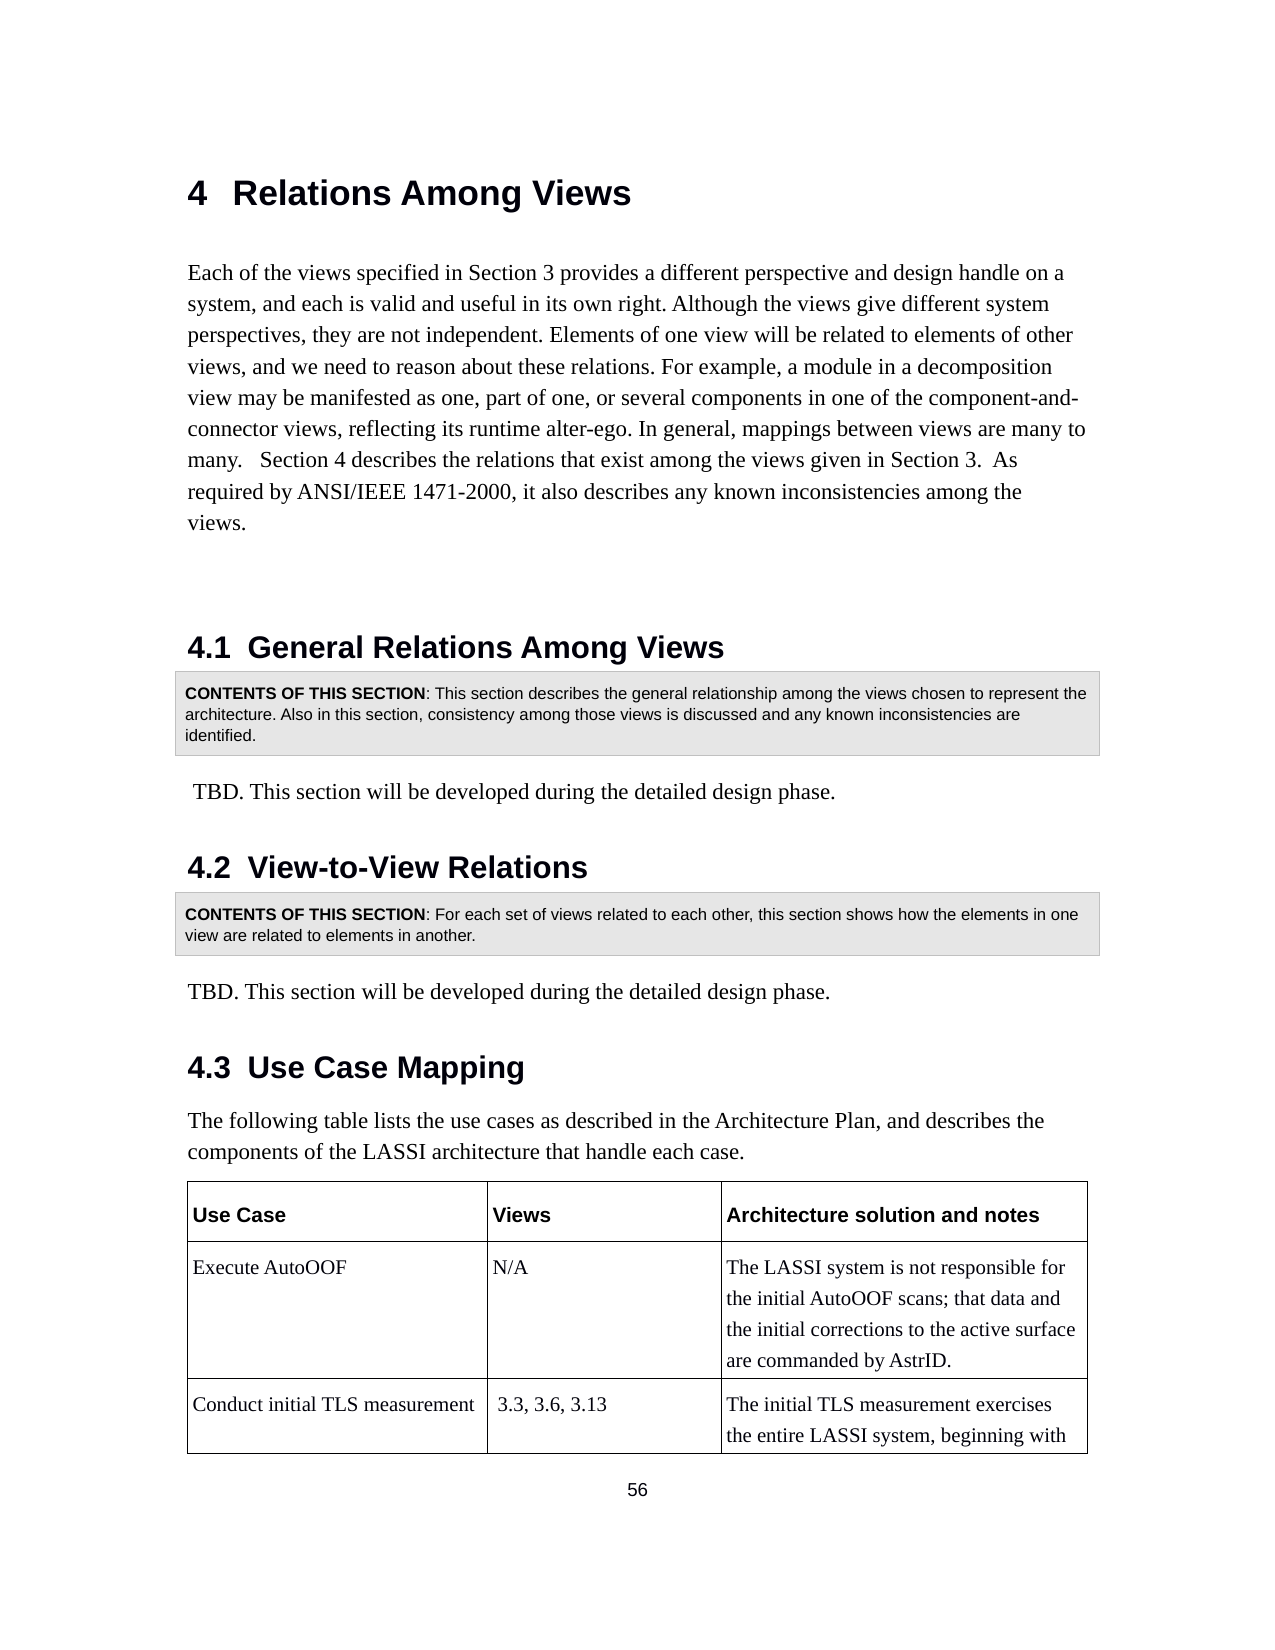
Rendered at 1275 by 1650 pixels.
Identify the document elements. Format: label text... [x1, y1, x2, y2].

table_cell The initial TLS measurement exercises the entire LASSI system, beginning with [722, 1379, 1087, 1453]
subtitle View-to-View Relations [187, 846, 1087, 885]
table_cell Conduct initial TLS measurement [188, 1379, 487, 1453]
table_cell N/A [488, 1242, 721, 1378]
subtitle Relations Among Views [187, 156, 1087, 212]
text TBD. This section will be developed during the detailed design phase. [187, 773, 1087, 804]
table_header CONTENTS OF THIS SECTION: For each set of views related to each other, this section shows how the elements in one view are related to elements in another. [176, 893, 1099, 955]
table_cell Execute AutoOOF [188, 1242, 487, 1378]
table_cell 3.3, 3.6, 3.13 [488, 1379, 721, 1453]
table_header Architecture solution and notes [722, 1182, 1087, 1241]
text The following table lists the use cases as described in the Architecture Plan, and describes the components of the LASSI architecture that handle each case. [187, 1102, 1087, 1164]
text TBD. This section will be developed during the detailed design phase. [187, 973, 1087, 1004]
table_header Views [488, 1182, 721, 1241]
subtitle Use Case Mapping [187, 1046, 1087, 1085]
table_cell The LASSI system is not responsible for the initial AutoOOF scans; that data and the initial corrections to the active surface are commanded by AstrID. [722, 1242, 1087, 1378]
table_header CONTENTS OF THIS SECTION: This section describes the general relationship among the views chosen to represent the architecture. Also in this section, consistency among those views is discussed and any known inconsistencies are identified. [176, 672, 1099, 755]
text Each of the views specified in Section 3 provides a different perspective and design handle on a system, and each is valid and useful in its own right. Although the views give different system perspectives, they are not independent. Elements of one view will be related to elements of other views, and we need to reason about these relations. For example, a module in a decomposition view may be manifested as one, part of one, or several components in one of the component-and-connector views, reflecting its runtime alter-ego. In general, mappings between views are many to many. Section 4 describes the relations that exist among the views given in Section 3. As required by ANSI/IEEE 1471-2000, it also describes any known inconsistencies among the views. [187, 254, 1087, 535]
subtitle General Relations Among Views [187, 625, 1087, 664]
table_header Use Case [188, 1182, 487, 1241]
